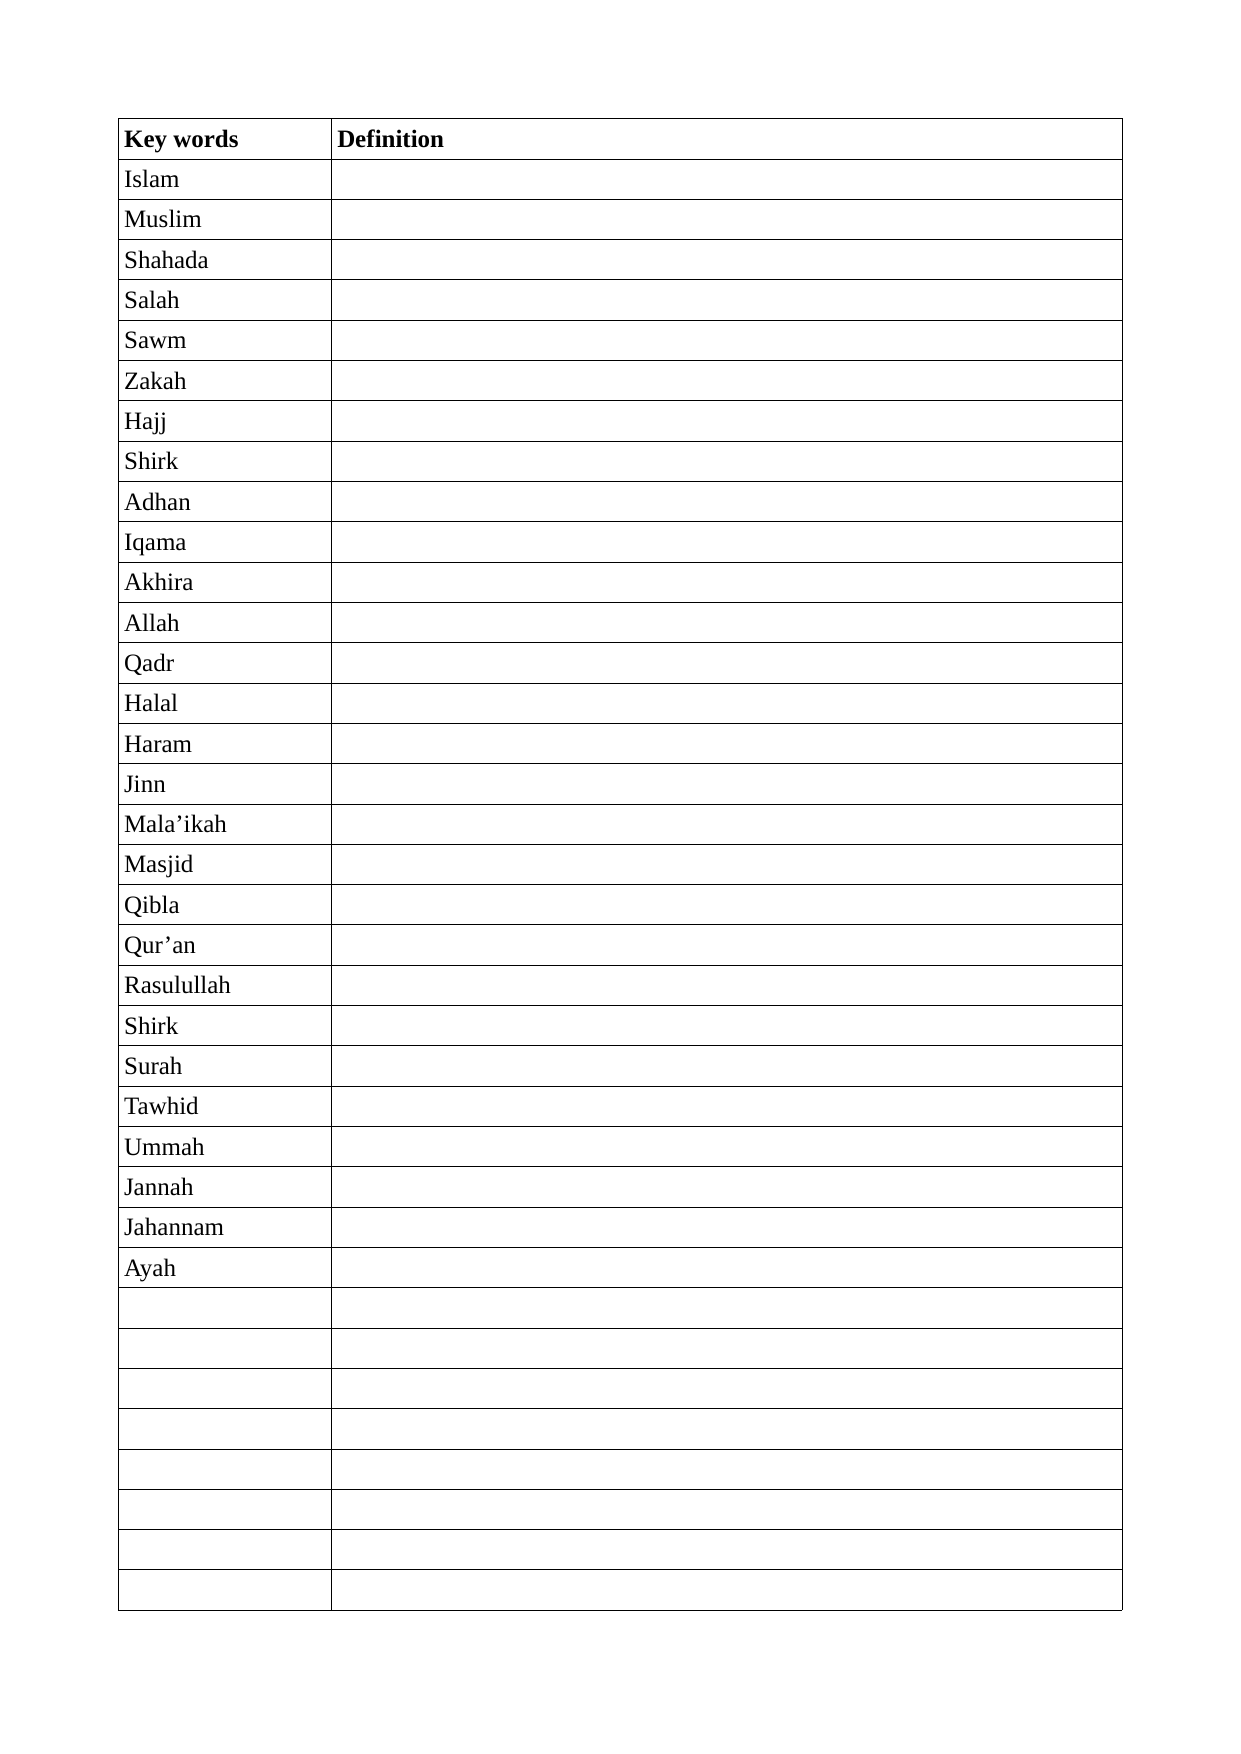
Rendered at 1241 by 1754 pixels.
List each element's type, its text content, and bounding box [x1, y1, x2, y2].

table_cell [332, 724, 1122, 763]
table_cell [332, 1046, 1122, 1086]
table_cell [332, 1087, 1122, 1126]
table_cell Halal [119, 684, 331, 723]
table_cell Sawm [119, 321, 331, 360]
table_cell [332, 764, 1122, 803]
table_cell [119, 1530, 331, 1569]
table_cell Iqama [119, 522, 331, 562]
table_cell [332, 885, 1122, 924]
table_cell [332, 1570, 1122, 1610]
table_cell [119, 1288, 331, 1327]
table_cell [332, 442, 1122, 481]
table_cell Tawhid [119, 1087, 331, 1126]
table_cell Shirk [119, 442, 331, 481]
table_cell Rasulullah [119, 966, 331, 1005]
table_cell [332, 401, 1122, 441]
table_header Key words [119, 119, 331, 158]
table_cell [332, 522, 1122, 562]
table_cell [332, 845, 1122, 884]
table_cell Masjid [119, 845, 331, 884]
table_cell [332, 1490, 1122, 1529]
table_cell Qadr [119, 643, 331, 682]
table_cell Hajj [119, 401, 331, 441]
table_cell Qibla [119, 885, 331, 924]
table_cell Islam [119, 160, 331, 199]
table_cell [332, 1409, 1122, 1448]
table_cell [332, 643, 1122, 682]
table_cell [119, 1570, 331, 1610]
table_cell Shahada [119, 240, 331, 279]
table_cell [332, 925, 1122, 965]
table_cell [332, 1127, 1122, 1166]
table_cell [119, 1329, 331, 1368]
table_cell [332, 805, 1122, 844]
table_cell [332, 321, 1122, 360]
table_cell [332, 1329, 1122, 1368]
table_cell Qur’an [119, 925, 331, 965]
table_cell Shirk [119, 1006, 331, 1045]
table_cell [332, 240, 1122, 279]
table_cell [332, 1248, 1122, 1287]
table_cell Muslim [119, 200, 331, 239]
table_cell [332, 1006, 1122, 1045]
table_cell [332, 1369, 1122, 1408]
table_cell [332, 563, 1122, 602]
table_cell Allah [119, 603, 331, 642]
table_cell [119, 1409, 331, 1448]
table_cell [332, 603, 1122, 642]
table_cell [119, 1369, 331, 1408]
table_cell Adhan [119, 482, 331, 521]
table_cell Ayah [119, 1248, 331, 1287]
table_cell [332, 280, 1122, 320]
table_cell [119, 1490, 331, 1529]
table_cell Mala’ikah [119, 805, 331, 844]
table_cell [332, 482, 1122, 521]
table_cell Haram [119, 724, 331, 763]
table_cell Salah [119, 280, 331, 320]
table_cell Ummah [119, 1127, 331, 1166]
table_cell [332, 684, 1122, 723]
table_cell Jannah [119, 1167, 331, 1207]
table_cell [332, 200, 1122, 239]
table_cell [332, 1288, 1122, 1327]
table_cell [119, 1450, 331, 1489]
table_cell [332, 1208, 1122, 1247]
table_header Definition [332, 119, 1122, 158]
table_cell Akhira [119, 563, 331, 602]
table_cell [332, 966, 1122, 1005]
table_cell [332, 1167, 1122, 1207]
table_cell Surah [119, 1046, 331, 1086]
table_cell [332, 361, 1122, 400]
table_cell [332, 1530, 1122, 1569]
table_cell Zakah [119, 361, 331, 400]
table_cell Jahannam [119, 1208, 331, 1247]
table_cell [332, 160, 1122, 199]
table_cell Jinn [119, 764, 331, 803]
table_cell [332, 1450, 1122, 1489]
